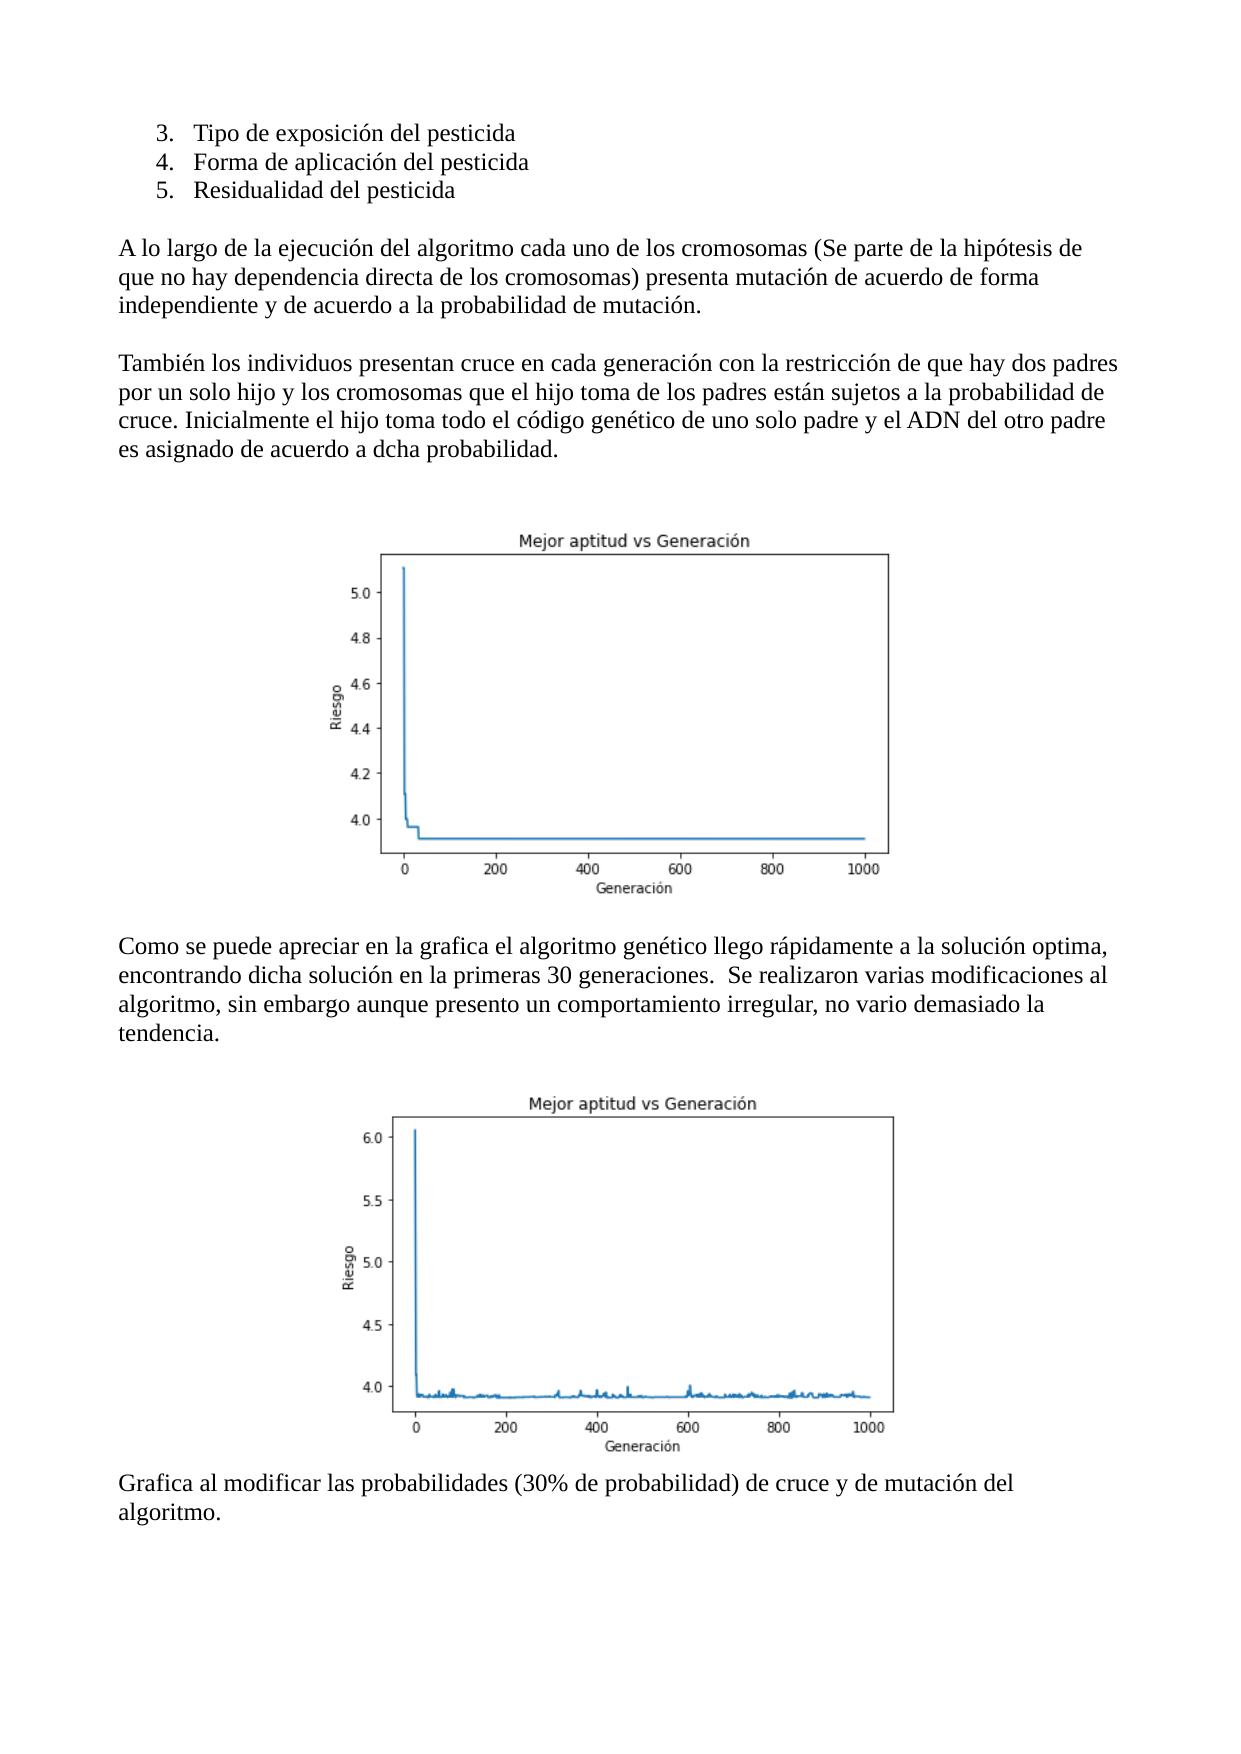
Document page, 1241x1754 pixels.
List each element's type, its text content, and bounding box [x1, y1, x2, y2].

text También los individuos presentan cruce en cada generación con la restricción de que hay dos padres por un solo hijo y los cromosomas que el hijo toma de los padres están sujetos a la probabilidad de cruce. Inicialmente el hijo toma todo el código genético de uno solo padre y el ADN del otro padre es asignado de acuerdo a dcha probabilidad. [118, 348, 1122, 463]
list Forma de aplicación del pesticida [156, 147, 1122, 176]
text A lo largo de la ejecución del algoritmo cada uno de los cromosomas (Se parte de la hipótesis de que no hay dependencia directa de los cromosomas) presenta mutación de acuerdo de forma independiente y de acuerdo a la probabilidad de mutación. [118, 233, 1122, 319]
picture [320, 1075, 921, 1469]
text Como se puede apreciar en la grafica el algoritmo genético llego rápidamente a la solución optima, encontrando dicha solución en la primeras 30 generaciones. Se realizaron varias modificaciones al algoritmo, sin embargo aunque presento un comportamiento irregular, no vario demasiado la tendencia. [118, 931, 1122, 1046]
text Grafica al modificar las probabilidades (30% de probabilidad) de cruce y de mutación del algoritmo. [118, 1364, 1122, 1526]
picture [310, 520, 930, 903]
list Tipo de exposición del pesticida [156, 118, 1122, 147]
list Residualidad del pesticida [156, 176, 1122, 204]
